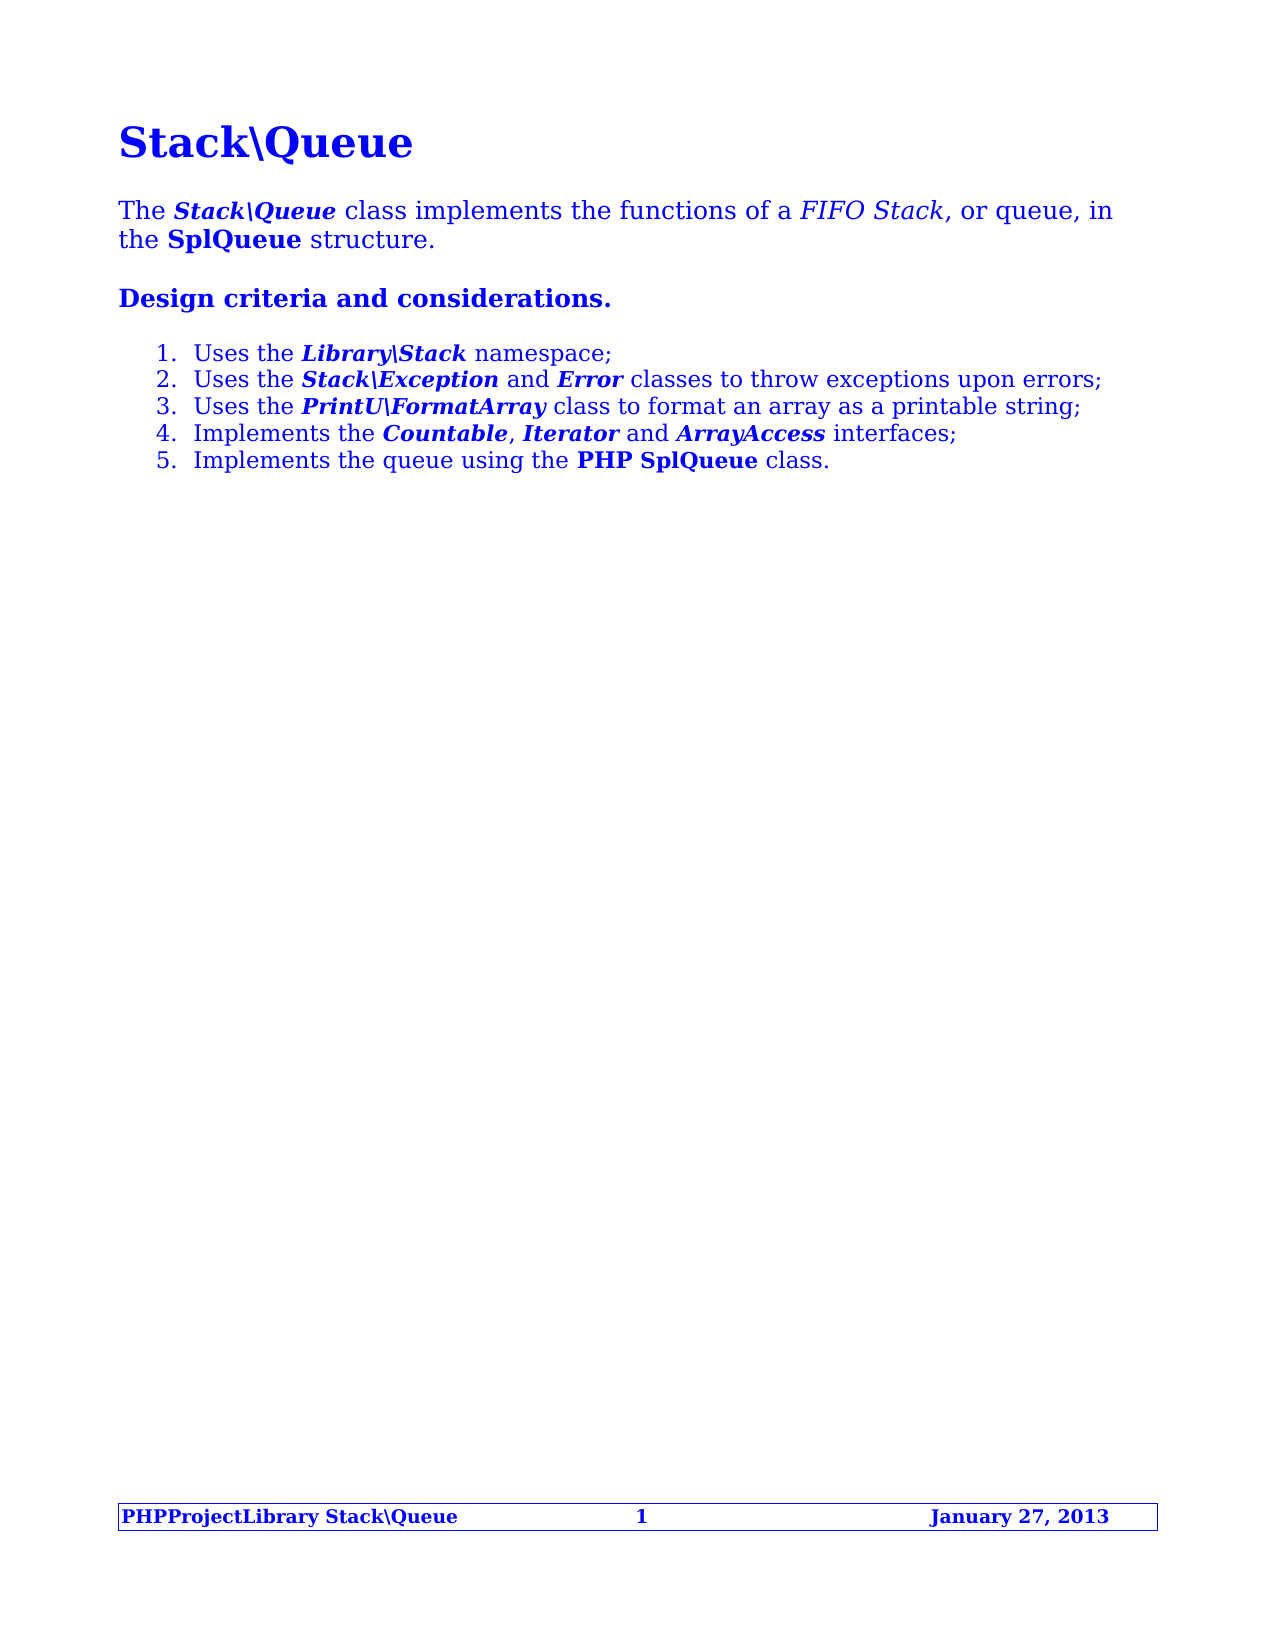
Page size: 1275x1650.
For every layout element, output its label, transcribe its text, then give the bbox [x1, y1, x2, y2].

list Uses the Stack\Exception and Error classes to throw exceptions upon errors; [156, 367, 1157, 393]
list Implements the queue using the PHP SplQueue class. [156, 447, 1157, 474]
title Stack\Queue [118, 118, 1157, 167]
list Implements the Countable, Iterator and ArrayAccess interfaces; [156, 420, 1157, 447]
title Design criteria and considerations. [118, 284, 1157, 313]
text The Stack\Queue class implements the functions of a FIFO Stack, or queue, in the SplQueue structure. [118, 196, 1157, 255]
list Uses the Library\Stack namespace; [156, 340, 1157, 367]
list Uses the PrintU\FormatArray class to format an array as a printable string; [156, 393, 1157, 420]
